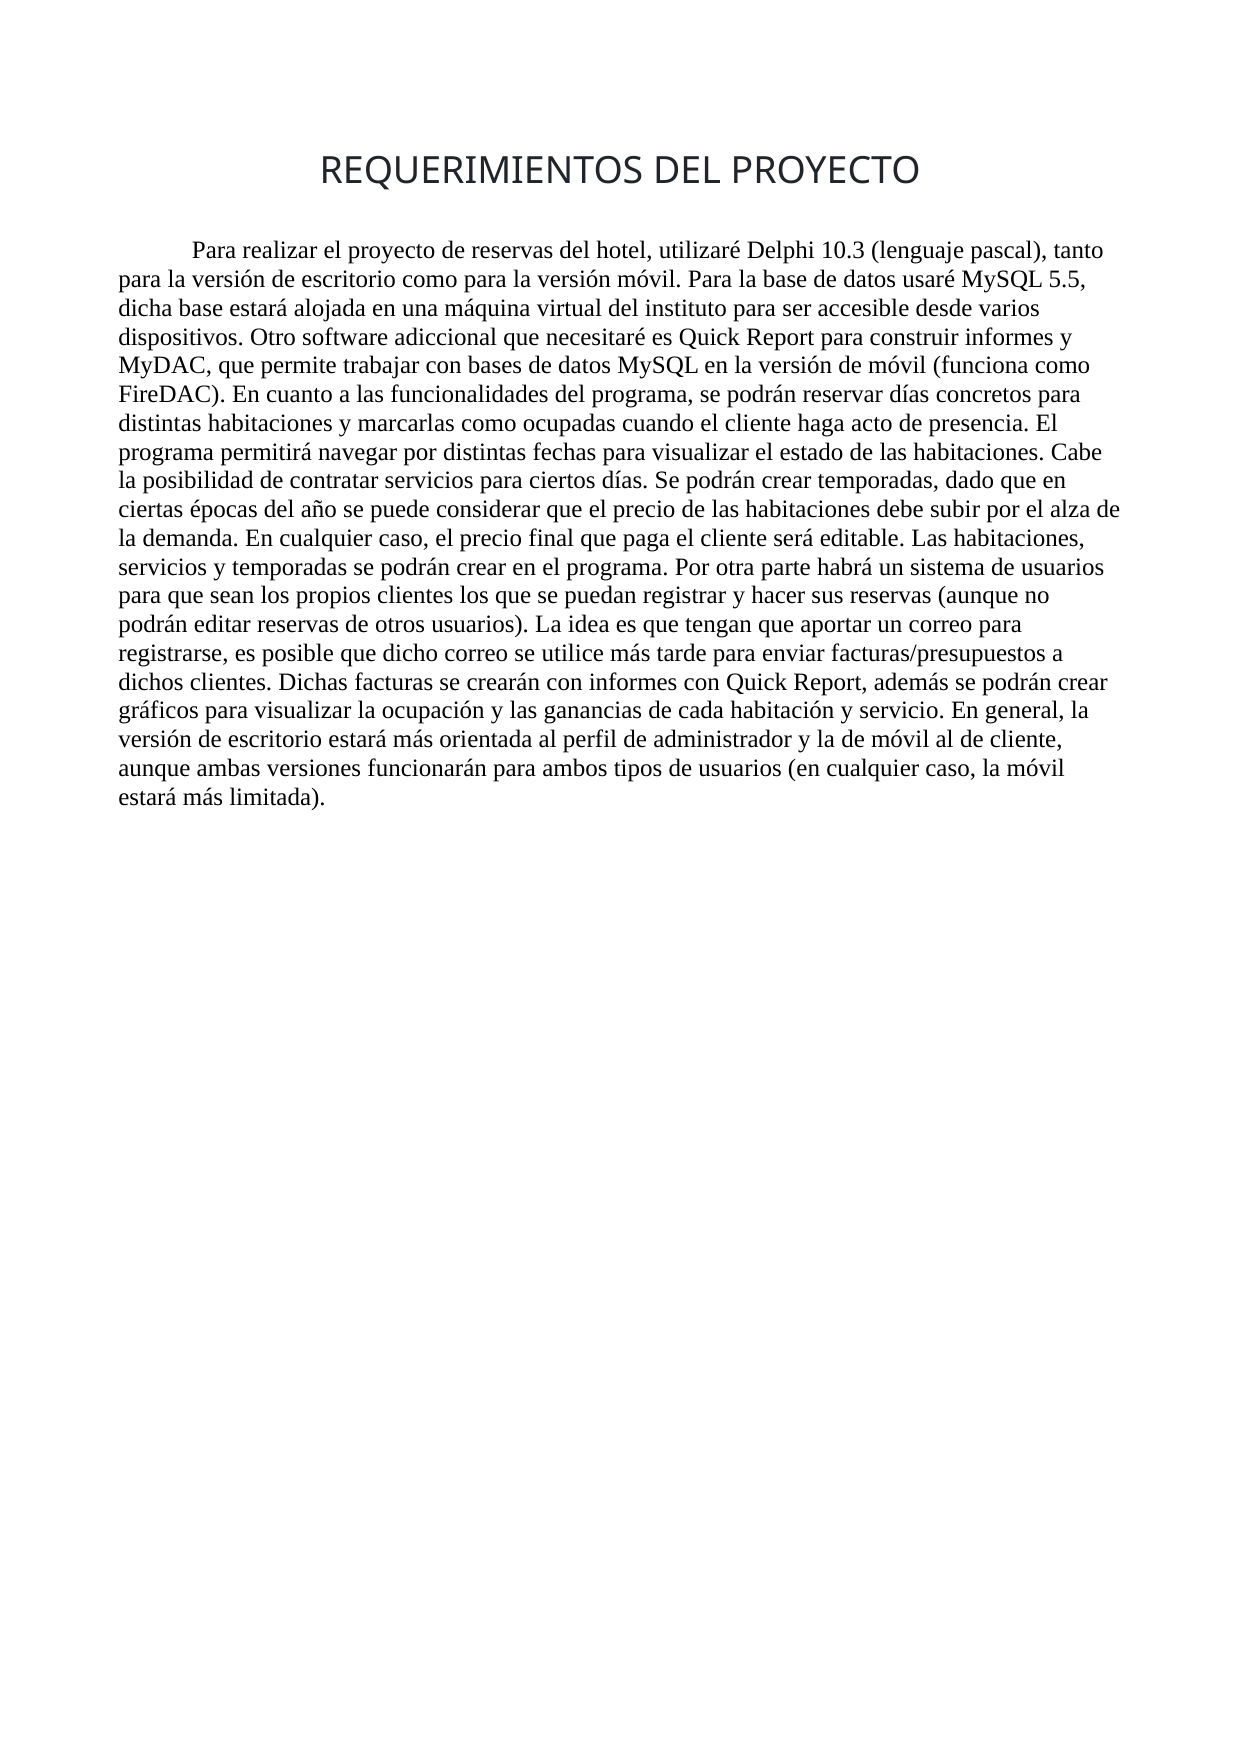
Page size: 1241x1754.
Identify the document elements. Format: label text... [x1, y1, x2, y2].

subtitle REQUERIMIENTOS DEL PROYECTO [118, 143, 1122, 194]
text Para realizar el proyecto de reservas del hotel, utilizaré Delphi 10.3 (lenguaje pascal), tanto para la versión de escritorio como para la versión móvil. Para la base de datos usaré MySQL 5.5, dicha base estará alojada en una máquina virtual del instituto para ser accesible desde varios dispositivos. Otro software adiccional que necesitaré es Quick Report para construir informes y MyDAC, que permite trabajar con bases de datos MySQL en la versión de móvil (funciona como FireDAC). En cuanto a las funcionalidades del programa, se podrán reservar días concretos para distintas habitaciones y marcarlas como ocupadas cuando el cliente haga acto de presencia. El programa permitirá navegar por distintas fechas para visualizar el estado de las habitaciones. Cabe la posibilidad de contratar servicios para ciertos días. Se podrán crear temporadas, dado que en ciertas épocas del año se puede considerar que el precio de las habitaciones debe subir por el alza de la demanda. En cualquier caso, el precio final que paga el cliente será editable. Las habitaciones, servicios y temporadas se podrán crear en el programa. Por otra parte habrá un sistema de usuarios para que sean los propios clientes los que se puedan registrar y hacer sus reservas (aunque no podrán editar reservas de otros usuarios). La idea es que tengan que aportar un correo para registrarse, es posible que dicho correo se utilice más tarde para enviar facturas/presupuestos a dichos clientes. Dichas facturas se crearán con informes con Quick Report, además se podrán crear gráficos para visualizar la ocupación y las ganancias de cada habitación y servicio. En general, la versión de escritorio estará más orientada al perfil de administrador y la de móvil al de cliente, aunque ambas versiones funcionarán para ambos tipos de usuarios (en cualquier caso, la móvil estará más limitada). [118, 235, 1122, 810]
